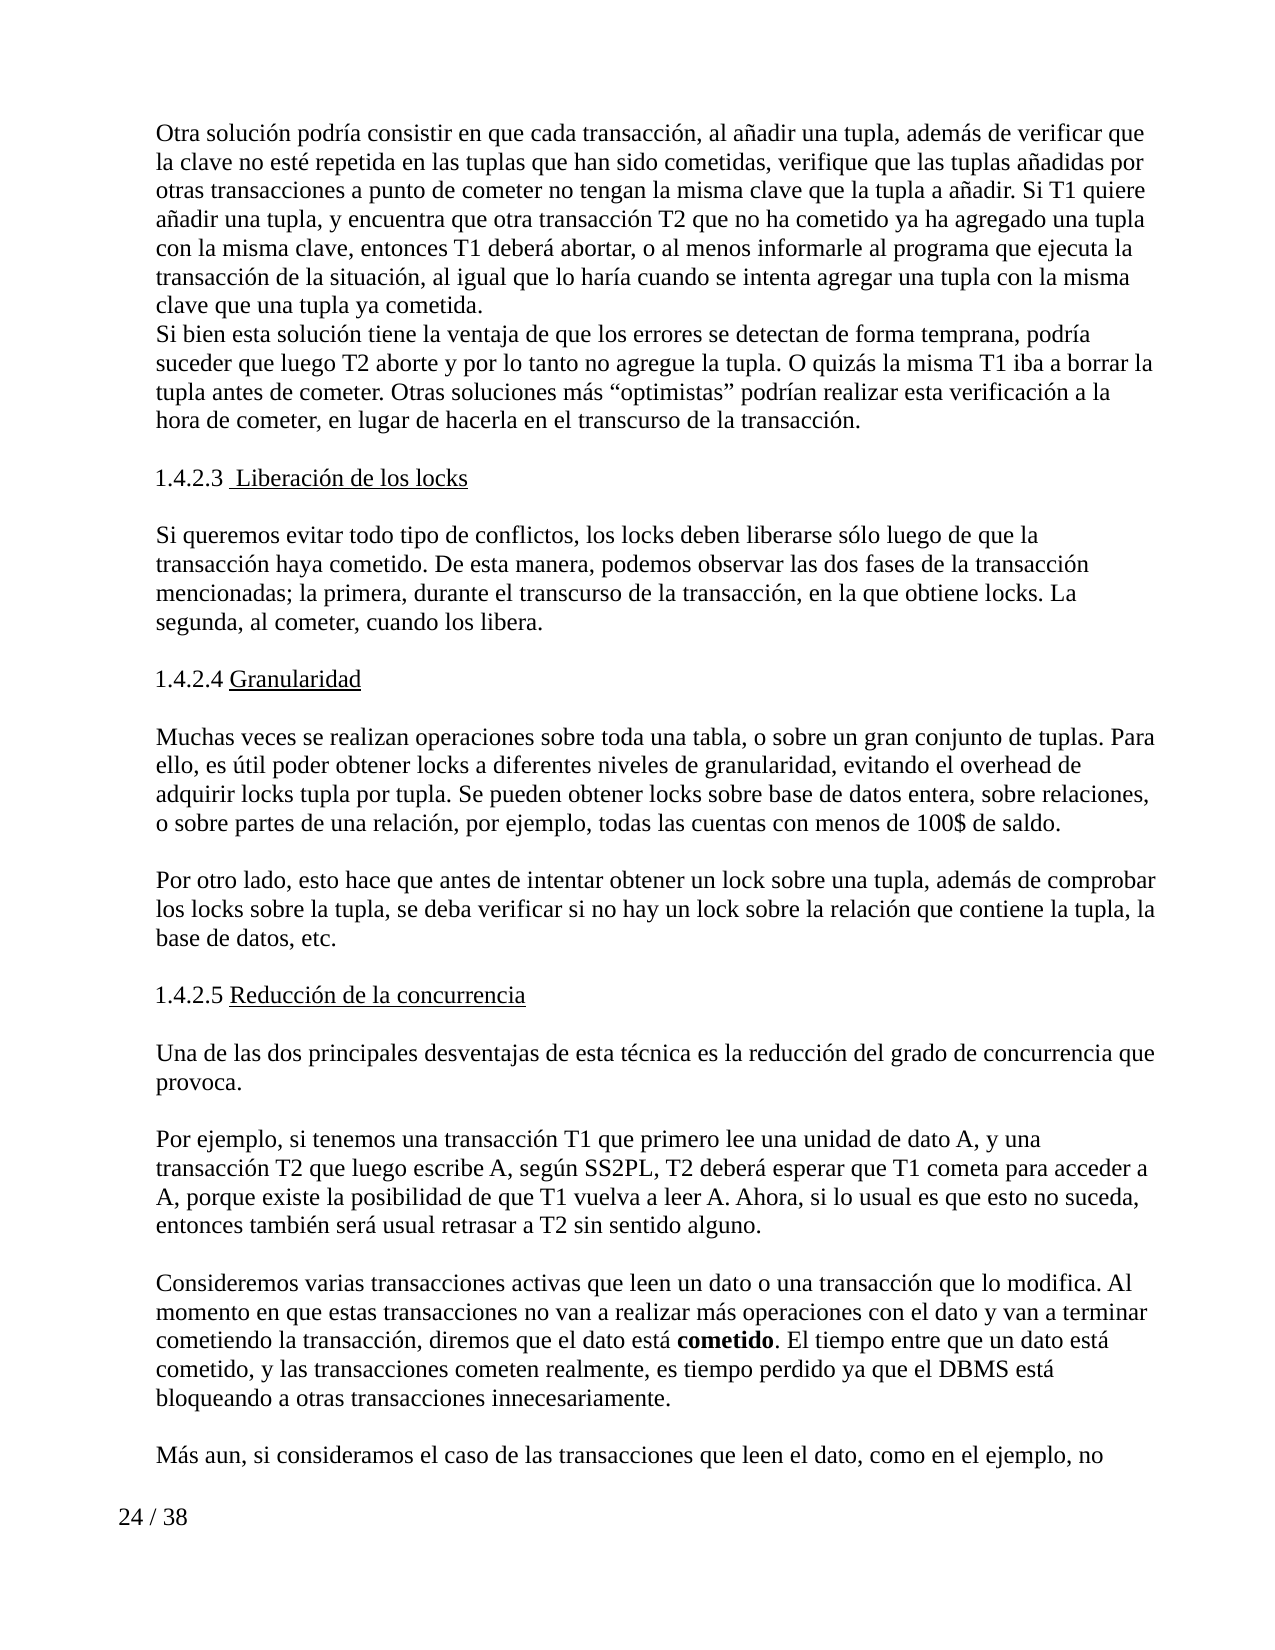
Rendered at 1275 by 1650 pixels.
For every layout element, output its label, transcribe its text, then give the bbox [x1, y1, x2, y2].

list Por ejemplo, si tenemos una transacción T1 que primero lee una unidad de dato A, y una transacción T2 que luego escribe A, según SS2PL, T2 deberá esperar que T1 cometa para acceder a A, porque existe la posibilidad de que T1 vuelva a leer A. Ahora, si lo usual es que esto no suceda, entonces también será usual retrasar a T2 sin sentido alguno. [148, 1124, 1157, 1239]
list Reducción de la concurrencia [148, 981, 1157, 1009]
list Otra solución podría consistir en que cada transacción, al añadir una tupla, además de verificar que la clave no esté repetida en las tuplas que han sido cometidas, verifique que las tuplas añadidas por otras transacciones a punto de cometer no tengan la misma clave que la tupla a añadir. Si T1 quiere añadir una tupla, y encuentra que otra transacción T2 que no ha cometido ya ha agregado una tupla con la misma clave, entonces T1 deberá abortar, o al menos informarle al programa que ejecuta la transacción de la situación, al igual que lo haría cuando se intenta agregar una tupla con la misma clave que una tupla ya cometida. [148, 118, 1157, 319]
list Consideremos varias transacciones activas que leen un dato o una transacción que lo modifica. Al momento en que estas transacciones no van a realizar más operaciones con el dato y van a terminar cometiendo la transacción, diremos que el dato está cometido. El tiempo entre que un dato está cometido, y las transacciones cometen realmente, es tiempo perdido ya que el DBMS está bloqueando a otras transacciones innecesariamente. [148, 1268, 1157, 1412]
list Por otro lado, esto hace que antes de intentar obtener un lock sobre una tupla, además de comprobar los locks sobre la tupla, se deba verificar si no hay un lock sobre la relación que contiene la tupla, la base de datos, etc. [148, 866, 1157, 952]
list Si bien esta solución tiene la ventaja de que los errores se detectan de forma temprana, podría suceder que luego T2 aborte y por lo tanto no agregue la tupla. O quizás la misma T1 iba a borrar la tupla antes de cometer. Otras soluciones más “optimistas” podrían realizar esta verificación a la hora de cometer, en lugar de hacerla en el transcurso de la transacción. [148, 319, 1157, 434]
list Una de las dos principales desventajas de esta técnica es la reducción del grado de concurrencia que provoca. [148, 1038, 1157, 1096]
list Granularidad [148, 664, 1157, 693]
list Más aun, si consideramos el caso de las transacciones que leen el dato, como en el ejemplo, no [148, 1441, 1157, 1469]
list Liberación de los locks [148, 463, 1157, 492]
list Muchas veces se realizan operaciones sobre toda una tabla, o sobre un gran conjunto de tuplas. Para ello, es útil poder obtener locks a diferentes niveles de granularidad, evitando el overhead de adquirir locks tupla por tupla. Se pueden obtener locks sobre base de datos entera, sobre relaciones, o sobre partes de una relación, por ejemplo, todas las cuentas con menos de 100$ de saldo. [148, 722, 1157, 837]
list Si queremos evitar todo tipo de conflictos, los locks deben liberarse sólo luego de que la transacción haya cometido. De esta manera, podemos observar las dos fases de la transacción mencionadas; la primera, durante el transcurso de la transacción, en la que obtiene locks. La segunda, al cometer, cuando los libera. [148, 521, 1157, 636]
